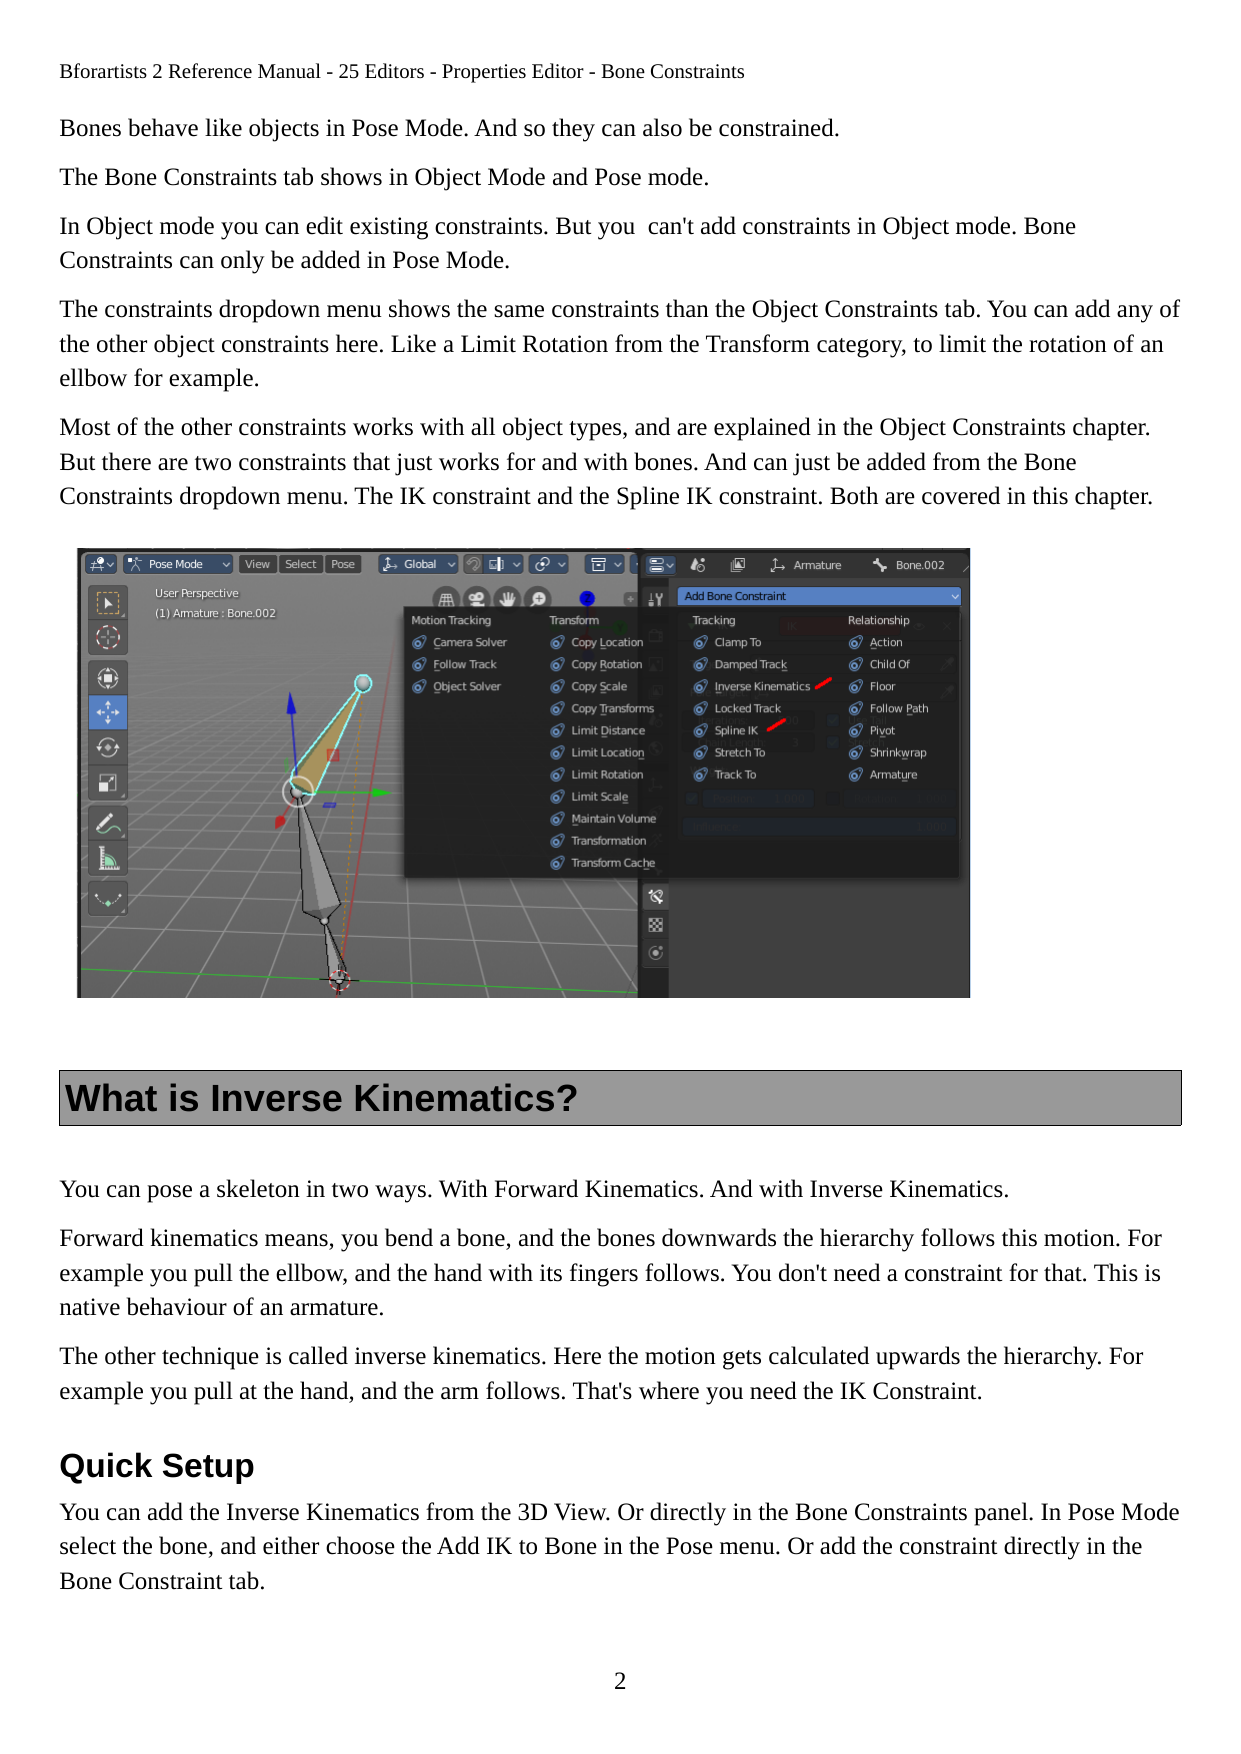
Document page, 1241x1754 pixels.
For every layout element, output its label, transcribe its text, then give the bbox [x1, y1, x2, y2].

subtitle Quick Setup [59, 1446, 1181, 1484]
text You can add the Inverse Kinematics from the 3D View. Or directly in the Bone Constraints panel. In Pose Mode select the bone, and either choose the Add IK to Bone in the Pose menu. Or add the constraint directly in the Bone Constraint tab. [59, 1497, 1181, 1595]
text The Bone Constraints tab shows in Object Mode and Pose mode. [59, 162, 1181, 190]
text In Object mode you can edit existing constraints. But you can't add constraints in Object mode. Bone Constraints can only be added in Pose Mode. [59, 211, 1181, 274]
text The constraints dropdown menu shows the same constraints than the Object Constraints tab. You can add any of the other object constraints here. Like a Limit Rotation from the Transform category, to limit the rotation of an ellbow for example. [59, 294, 1181, 392]
text The other technique is called inverse kinematics. Here the motion gets calculated upwards the hierarchy. For example you pull at the hand, and the arm follows. That's where you need the IK Constraint. [59, 1341, 1181, 1405]
text Most of the other constraints works with all object types, and are explained in the Object Constraints chapter. But there are two constraints that just works for and with bones. And can just be added from the Bone Constraints dropdown menu. The IK constraint and the Spline IK constraint. Both are covered in this chapter. [59, 412, 1181, 510]
table_header What is Inverse Kinematics? [60, 1071, 1181, 1125]
text Forward kinematics means, you bend a bone, and the bones downwards the hierarchy follows this motion. For example you pull the ellbow, and the hand with its fingers follows. You don't need a constraint for that. This is native behaviour of an armature. [59, 1223, 1181, 1321]
picture [76, 548, 971, 998]
text You can pose a skeleton in two ways. With Forward Kinematics. And with Inverse Kinematics. [59, 1174, 1181, 1203]
text Bones behave like objects in Pose Mode. And so they can also be constrained. [59, 113, 1181, 141]
